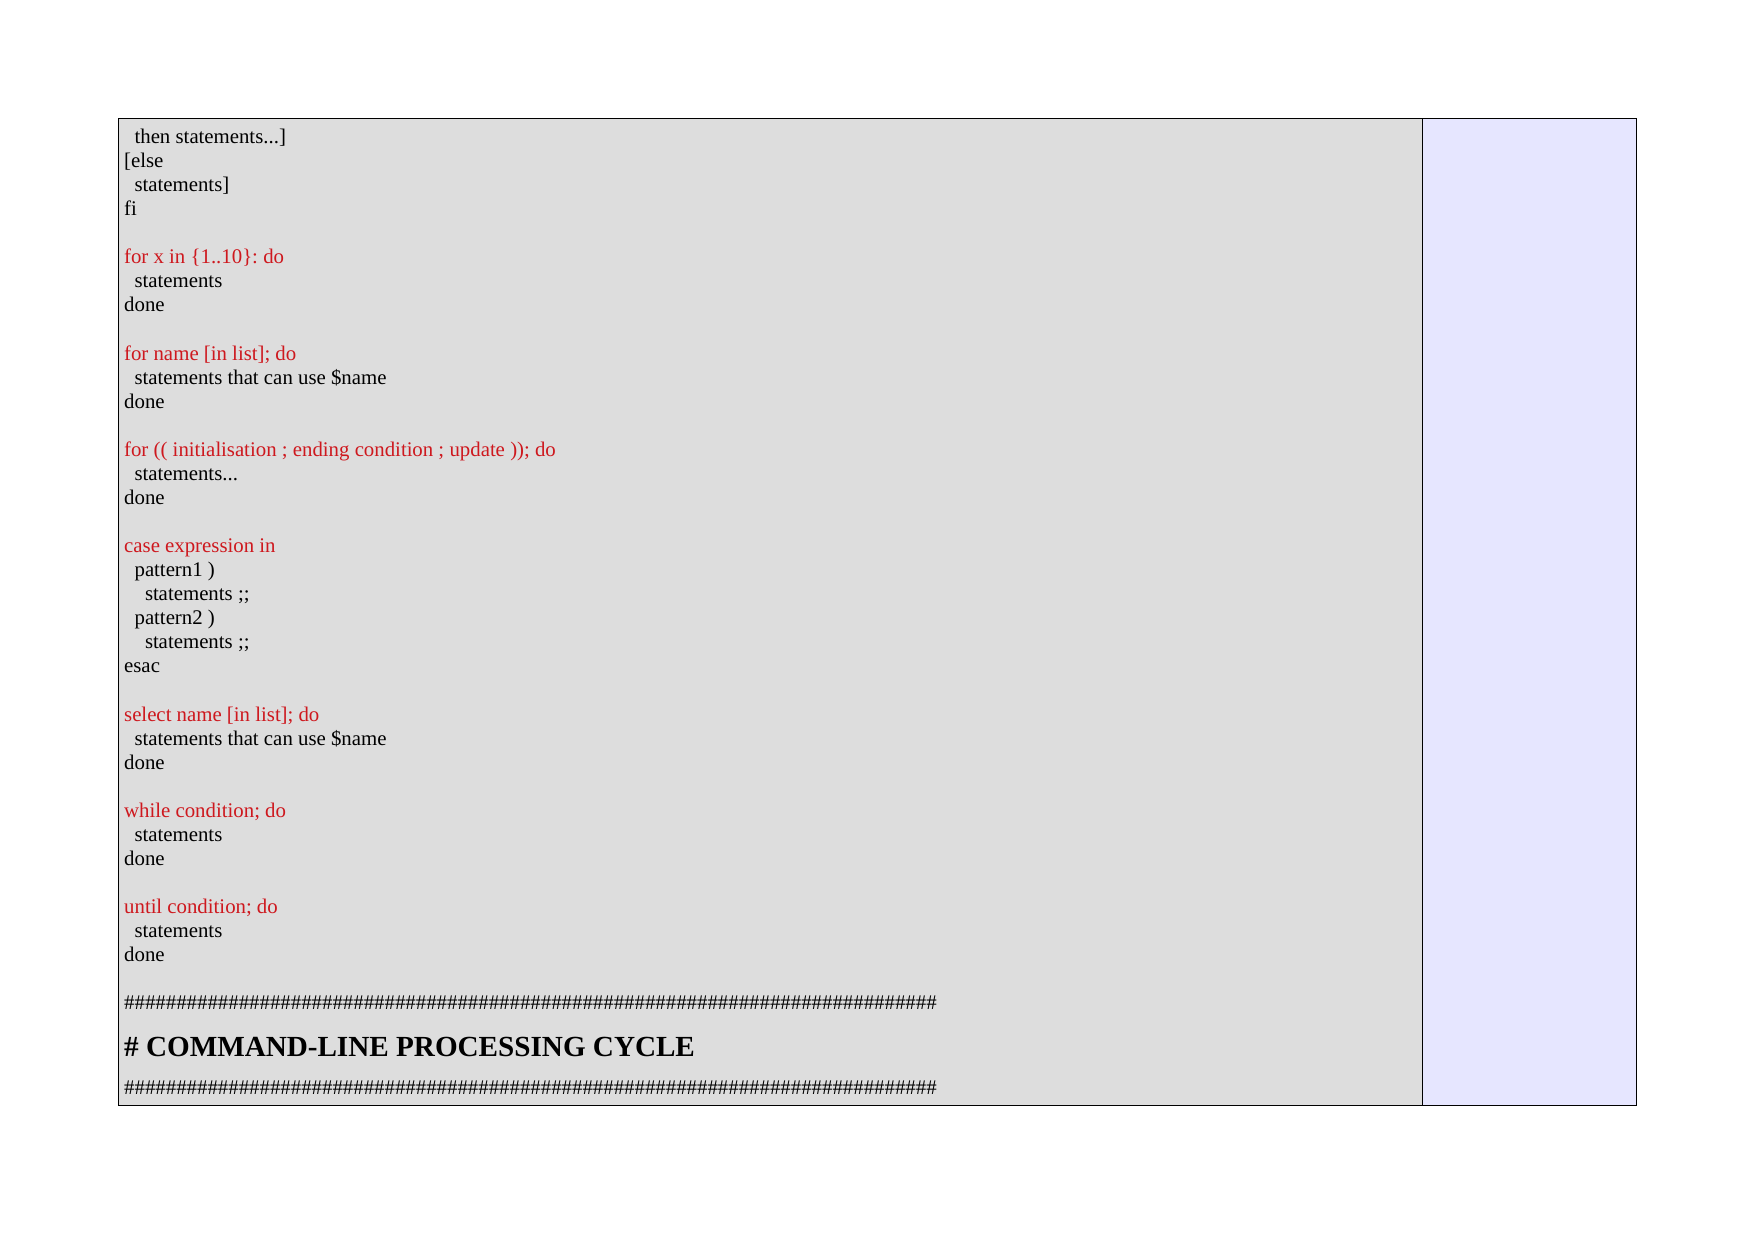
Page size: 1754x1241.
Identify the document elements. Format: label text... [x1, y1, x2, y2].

table_header [1423, 119, 1636, 1105]
table_header then statements...] [else statements] fi for x in {1..10}: do statements done for name [in list]; do statements that can use $name done for (( initialisation ; ending condition ; update )); do statements... done case expression in pattern1 ) statements ;; pattern2 ) statements ;; esac select name [in list]; do statements that can use $name done while condition; do statements done until condition; do statements done ############################################################################## # COMMAND-LINE PROCESSING CYCLE ############################################################################## [119, 119, 1422, 1105]
